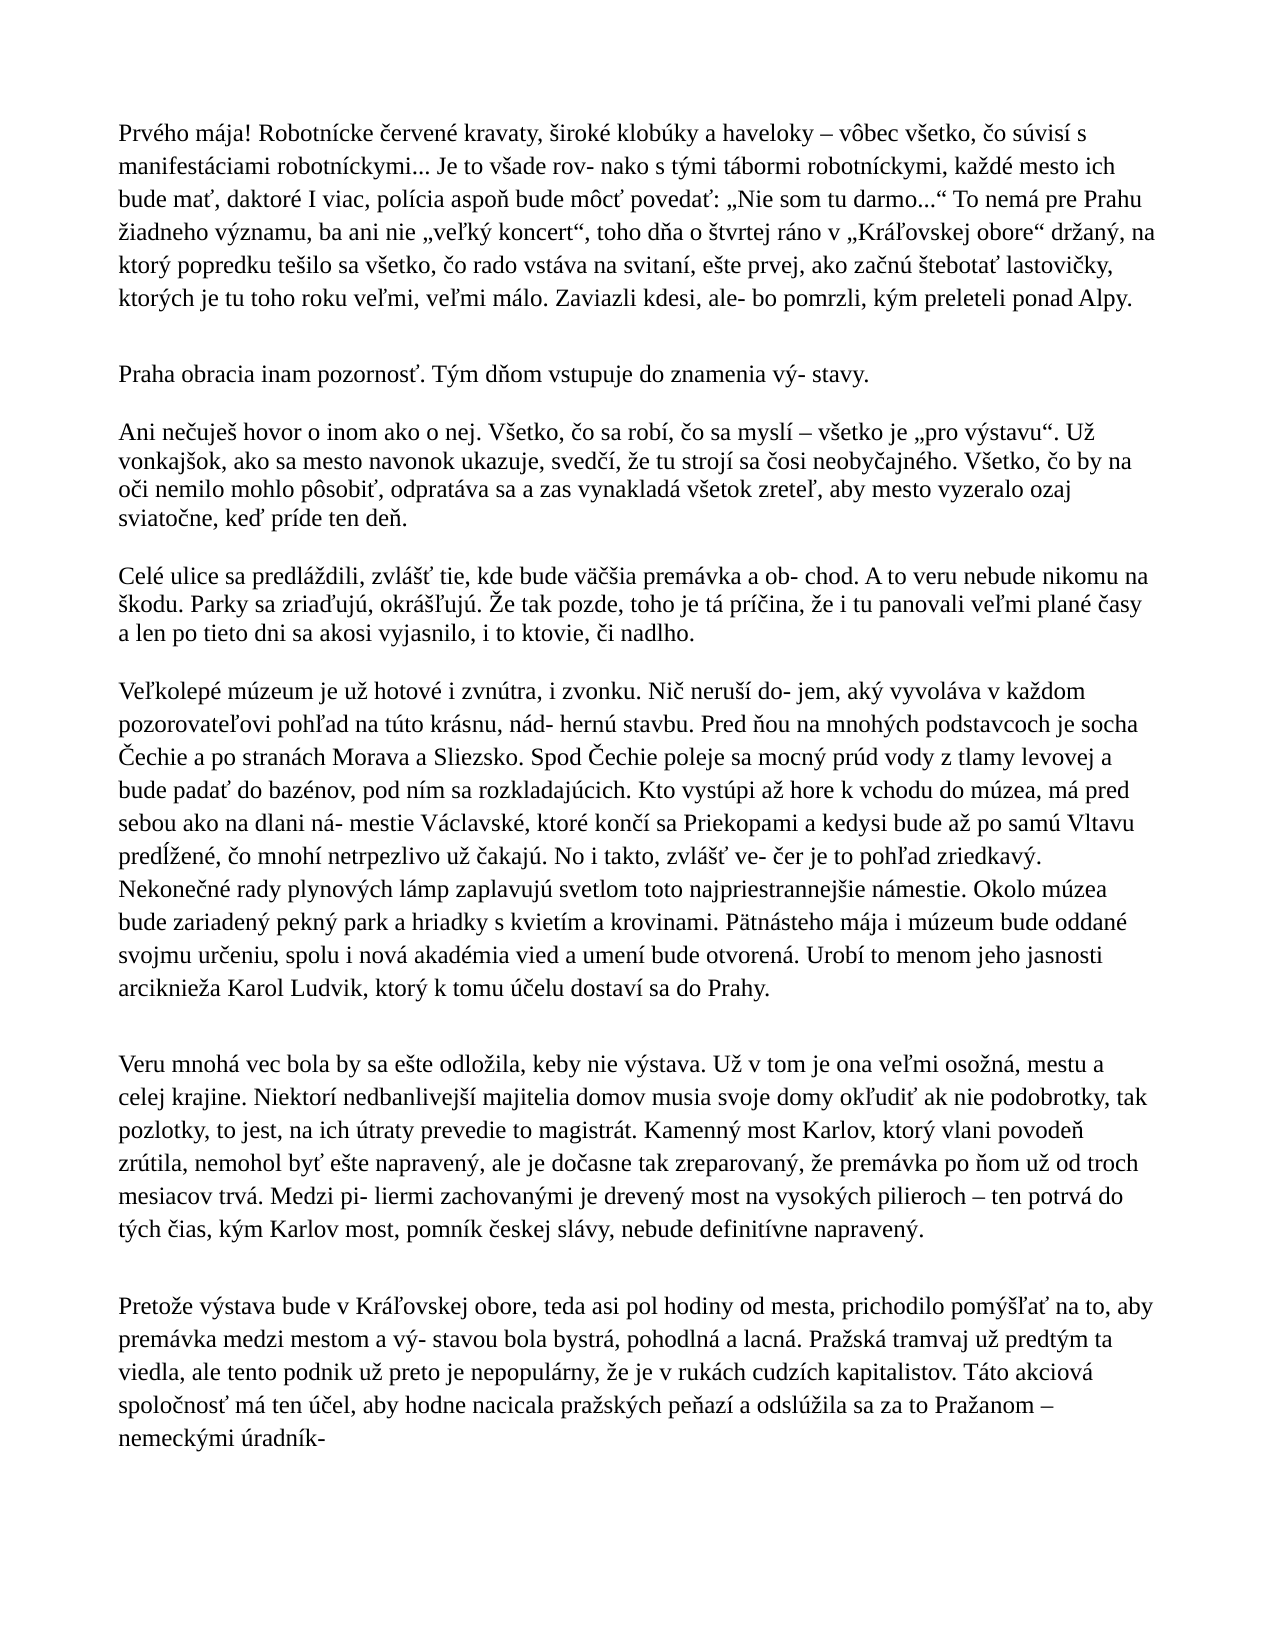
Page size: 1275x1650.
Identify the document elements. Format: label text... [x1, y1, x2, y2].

text Ani nečuješ hovor o inom ako o nej. Všetko, čo sa robí, čo sa myslí – všetko je „pro výstavu“. Už vonkajšok, ako sa mesto navonok ukazuje, svedčí, že tu strojí sa čosi neobyčajného. Všetko, čo by na oči nemilo mohlo pôsobiť, odpratáva sa a zas vynakladá všetok zreteľ, aby mesto vyzeralo ozaj sviatočne, keď príde ten deň. [118, 417, 1157, 532]
text Prvého mája! Robotnícke červené kravaty, široké klobúky a haveloky – vôbec všetko, čo súvisí s manifestáciami robotníckymi... Je to všade rov- nako s tými tábormi robotníckymi, každé mesto ich bude mať, daktoré I viac, polícia aspoň bude môcť povedať: „Nie som tu darmo...“ To nemá pre Prahu žiadneho významu, ba ani nie „veľký koncert“, toho dňa o štvrtej ráno v „Kráľovskej obore“ držaný, na ktorý popredku tešilo sa všetko, čo rado vstáva na svitaní, ešte prvej, ako začnú štebotať lastovičky, ktorých je tu toho roku veľmi, veľmi málo. Zaviazli kdesi, ale- bo pomrzli, kým preleteli ponad Alpy. [118, 118, 1157, 312]
text Praha obracia inam pozornosť. Tým dňom vstupuje do znamenia vý- stavy. [118, 359, 1157, 388]
text Celé ulice sa predláždili, zvlášť tie, kde bude väčšia premávka a ob- chod. A to veru nebude nikomu na škodu. Parky sa zriaďujú, okrášľujú. Že tak pozde, toho je tá príčina, že i tu panovali veľmi plané časy a len po tieto dni sa akosi vyjasnilo, i to ktovie, či nadlho. [118, 561, 1157, 647]
text Veru mnohá vec bola by sa ešte odložila, keby nie výstava. Už v tom je ona veľmi osožná, mestu a celej krajine. Niektorí nedbanlivejší majitelia domov musia svoje domy okľudiť ak nie podobrotky, tak pozlotky, to jest, na ich útraty prevedie to magistrát. Kamenný most Karlov, ktorý vlani povodeň zrútila, nemohol byť ešte napravený, ale je dočasne tak zreparovaný, že premávka po ňom už od troch mesiacov trvá. Medzi pi- liermi zachovanými je drevený most na vysokých pilieroch – ten potrvá do tých čias, kým Karlov most, pomník českej slávy, nebude definitívne napravený. [118, 1049, 1157, 1243]
text Pretože výstava bude v Kráľovskej obore, teda asi pol hodiny od mesta, prichodilo pomýšľať na to, aby premávka medzi mestom a vý- stavou bola bystrá, pohodlná a lacná. Pražská tramvaj už predtým ta viedla, ale tento podnik už preto je nepopulárny, že je v rukách cudzích kapitalistov. Táto akciová spoločnosť má ten účel, aby hodne nacicala pražských peňazí a odslúžila sa za to Pražanom – nemeckými úradník- [118, 1291, 1157, 1452]
text Veľkolepé múzeum je už hotové i zvnútra, i zvonku. Nič neruší do- jem, aký vyvoláva v každom pozorovateľovi pohľad na túto krásnu, nád- hernú stavbu. Pred ňou na mnohých podstavcoch je socha Čechie a po stranách Morava a Sliezsko. Spod Čechie poleje sa mocný prúd vody z tlamy levovej a bude padať do bazénov, pod ním sa rozkladajúcich. Kto vystúpi až hore k vchodu do múzea, má pred sebou ako na dlani ná- mestie Václavské, ktoré končí sa Priekopami a kedysi bude až po samú Vltavu predĺžené, čo mnohí netrpezlivo už čakajú. No i takto, zvlášť ve- čer je to pohľad zriedkavý. Nekonečné rady plynových lámp zaplavujú svetlom toto najpriestrannejšie námestie. Okolo múzea bude zariadený pekný park a hriadky s kvietím a krovinami. Pätnásteho mája i múzeum bude oddané svojmu určeniu, spolu i nová akadémia vied a umení bude otvorená. Urobí to menom jeho jasnosti arciknieža Karol Ludvik, ktorý k tomu účelu dostaví sa do Prahy. [118, 676, 1157, 1002]
